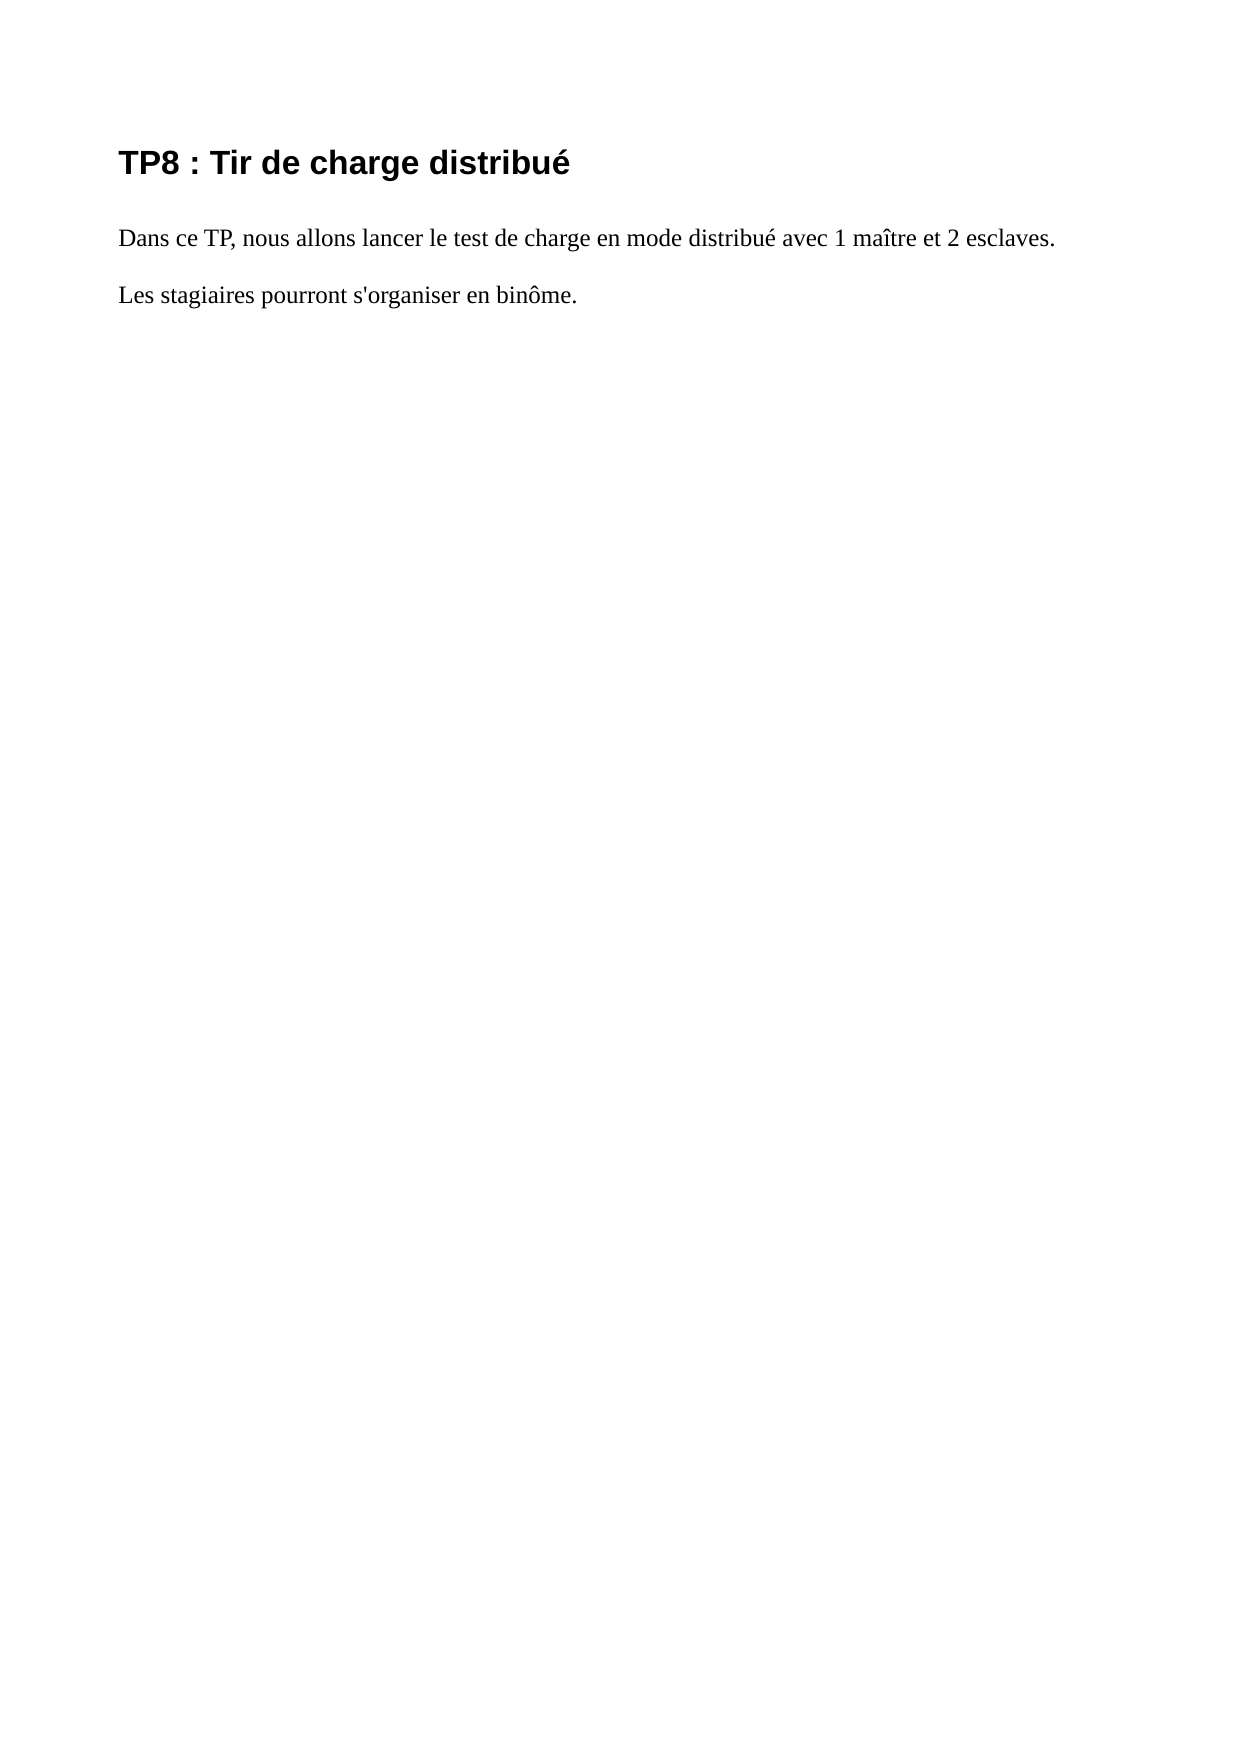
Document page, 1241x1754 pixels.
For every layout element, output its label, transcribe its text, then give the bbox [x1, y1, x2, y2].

text Dans ce TP, nous allons lancer le test de charge en mode distribué avec 1 maître et 2 esclaves. [118, 223, 1122, 252]
subtitle TP8 : Tir de charge distribué [118, 143, 1122, 182]
text Les stagiaires pourront s'organiser en binôme. [118, 281, 1122, 309]
